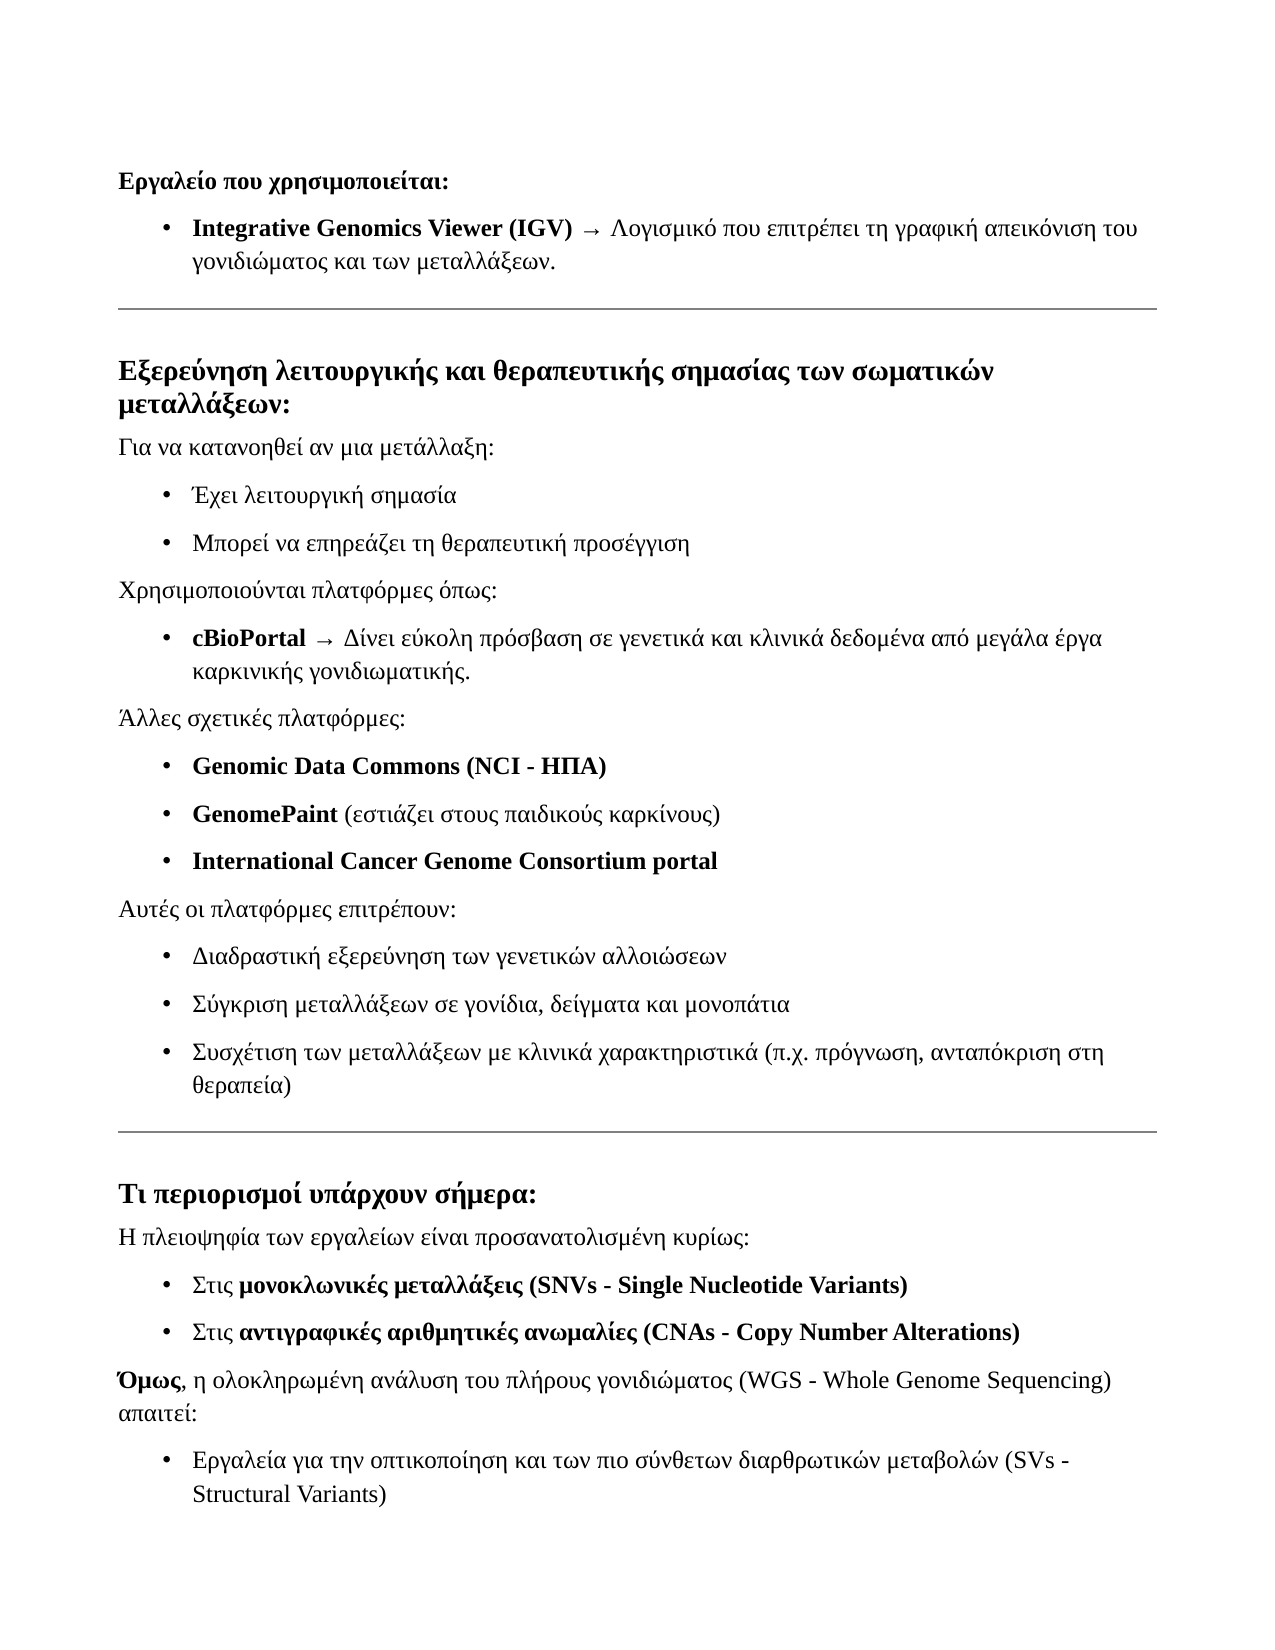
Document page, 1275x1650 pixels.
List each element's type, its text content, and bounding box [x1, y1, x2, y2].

list Στις μονοκλωνικές μεταλλάξεις (SNVs - Single Nucleotide Variants) [162, 1270, 1157, 1298]
list Στις αντιγραφικές αριθμητικές ανωμαλίες (CNAs - Copy Number Alterations) [162, 1317, 1157, 1346]
list Μπορεί να επηρεάζει τη θεραπευτική προσέγγιση [162, 528, 1157, 556]
text Η πλειοψηφία των εργαλείων είναι προσανατολισμένη κυρίως: [118, 1222, 1157, 1251]
subtitle Εξερεύνηση λειτουργικής και θεραπευτικής σημασίας των σωματικών μεταλλάξεων: [118, 353, 1157, 420]
list Genomic Data Commons (NCI - ΗΠΑ) [162, 751, 1157, 780]
list cBioPortal → Δίνει εύκολη πρόσβαση σε γενετικά και κλινικά δεδομένα από μεγάλα έργα καρκινικής γονιδιωματικής. [162, 623, 1157, 684]
text Αυτές οι πλατφόρμες επιτρέπουν: [118, 894, 1157, 923]
text Χρησιμοποιούνται πλατφόρμες όπως: [118, 575, 1157, 604]
list International Cancer Genome Consortium portal [162, 846, 1157, 875]
text Εργαλείο που χρησιμοποιείται: [118, 166, 1157, 194]
subtitle Τι περιορισμοί υπάρχουν σήμερα: [118, 1176, 1157, 1210]
list Έχει λειτουργική σημασία [162, 480, 1157, 509]
list Integrative Genomics Viewer (IGV) → Λογισμικό που επιτρέπει τη γραφική απεικόνιση του γονιδιώματος και των μεταλλάξεων. [162, 213, 1157, 275]
list Διαδραστική εξερεύνηση των γενετικών αλλοιώσεων [162, 941, 1157, 970]
text Άλλες σχετικές πλατφόρμες: [118, 703, 1157, 732]
list GenomePaint (εστιάζει στους παιδικούς καρκίνους) [162, 799, 1157, 827]
text Για να κατανοηθεί αν μια μετάλλαξη: [118, 432, 1157, 461]
list Σύγκριση μεταλλάξεων σε γονίδια, δείγματα και μονοπάτια [162, 989, 1157, 1018]
text Όμως, η ολοκληρωμένη ανάλυση του πλήρους γονιδιώματος (WGS - Whole Genome Sequencing) απαιτεί: [118, 1365, 1157, 1427]
list Συσχέτιση των μεταλλάξεων με κλινικά χαρακτηριστικά (π.χ. πρόγνωση, ανταπόκριση στη θεραπεία) [162, 1037, 1157, 1098]
list Εργαλεία για την οπτικοποίηση και των πιο σύνθετων διαρθρωτικών μεταβολών (SVs - Structural Variants) [162, 1446, 1157, 1507]
